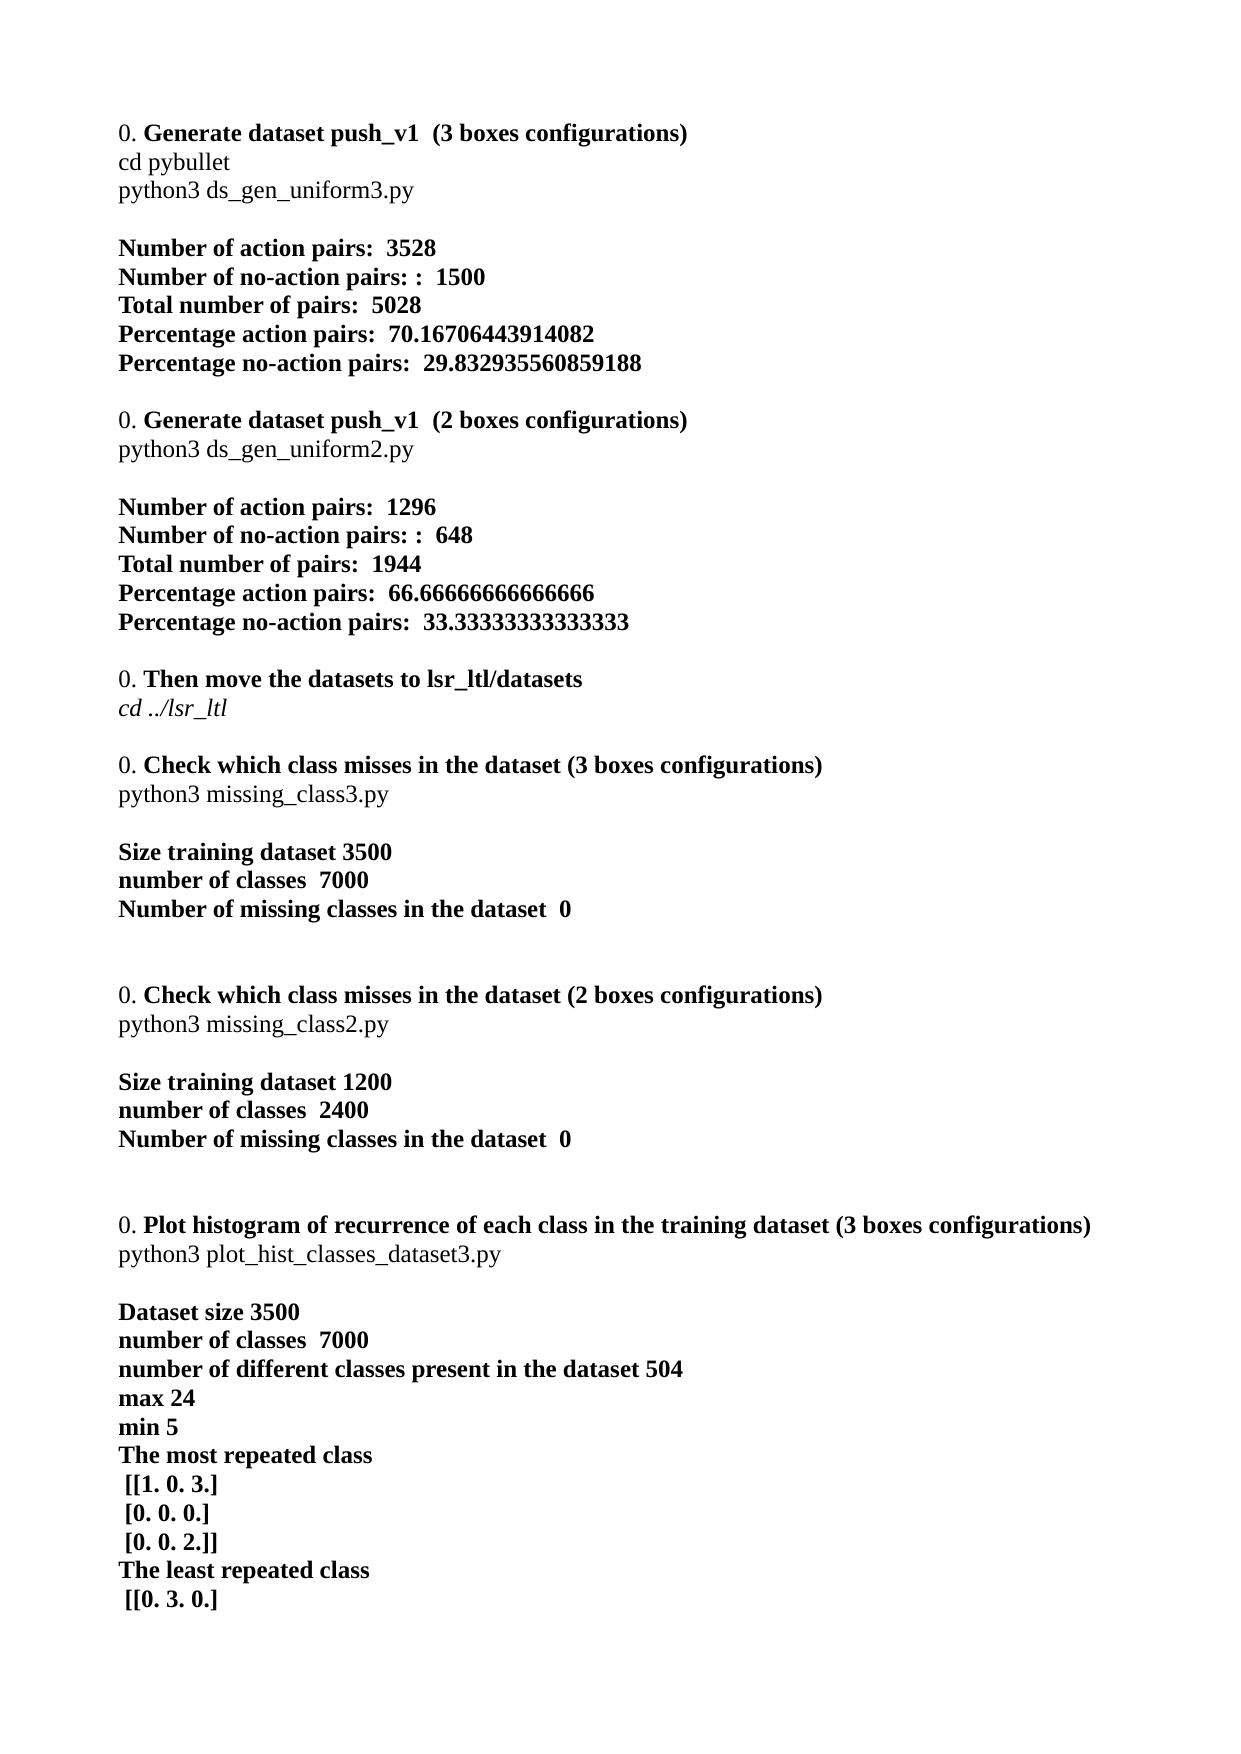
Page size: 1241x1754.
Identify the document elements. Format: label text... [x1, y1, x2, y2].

text python3 missing_class3.py [118, 779, 1122, 808]
text The least repeated class [118, 1556, 1122, 1584]
text Percentage no-action pairs: 29.832935560859188 [118, 348, 1122, 377]
text Number of no-action pairs: : 1500 [118, 262, 1122, 291]
text number of classes 7000 [118, 1326, 1122, 1354]
text [[0. 3. 0.] [118, 1584, 1122, 1613]
text 0. Then move the datasets to lsr_ltl/datasets [118, 664, 1122, 693]
text 0. Plot histogram of recurrence of each class in the training dataset (3 boxes configurations) [118, 1211, 1122, 1239]
text python3 ds_gen_uniform2.py [118, 434, 1122, 463]
text Percentage no-action pairs: 33.33333333333333 [118, 607, 1122, 636]
text max 24 [118, 1383, 1122, 1412]
text Percentage action pairs: 66.66666666666666 [118, 578, 1122, 607]
text The most repeated class [118, 1441, 1122, 1469]
text 0. Check which class misses in the dataset (2 boxes configurations) [118, 981, 1122, 1009]
text cd ../lsr_ltl [118, 693, 1122, 722]
text Number of no-action pairs: : 648 [118, 521, 1122, 549]
text Number of missing classes in the dataset 0 [118, 1124, 1122, 1153]
text Size training dataset 1200 [118, 1067, 1122, 1096]
text python3 plot_hist_classes_dataset3.py [118, 1239, 1122, 1268]
text Number of action pairs: 1296 [118, 492, 1122, 521]
text 0. Check which class misses in the dataset (3 boxes configurations) [118, 751, 1122, 779]
text 0. Generate dataset push_v1 (3 boxes configurations) [118, 118, 1122, 147]
text number of classes 7000 [118, 866, 1122, 894]
text [0. 0. 0.] [118, 1498, 1122, 1527]
text cd pybullet [118, 147, 1122, 176]
text python3 ds_gen_uniform3.py [118, 176, 1122, 204]
text [0. 0. 2.]] [118, 1527, 1122, 1556]
text Percentage action pairs: 70.16706443914082 [118, 319, 1122, 348]
text Number of action pairs: 3528 [118, 233, 1122, 262]
text 0. Generate dataset push_v1 (2 boxes configurations) [118, 406, 1122, 434]
text Dataset size 3500 [118, 1297, 1122, 1326]
text Number of missing classes in the dataset 0 [118, 894, 1122, 923]
text number of classes 2400 [118, 1096, 1122, 1124]
text min 5 [118, 1412, 1122, 1441]
text Size training dataset 3500 [118, 837, 1122, 866]
text Total number of pairs: 5028 [118, 291, 1122, 319]
text python3 missing_class2.py [118, 1009, 1122, 1038]
text number of different classes present in the dataset 504 [118, 1354, 1122, 1383]
text [[1. 0. 3.] [118, 1469, 1122, 1498]
text Total number of pairs: 1944 [118, 549, 1122, 578]
